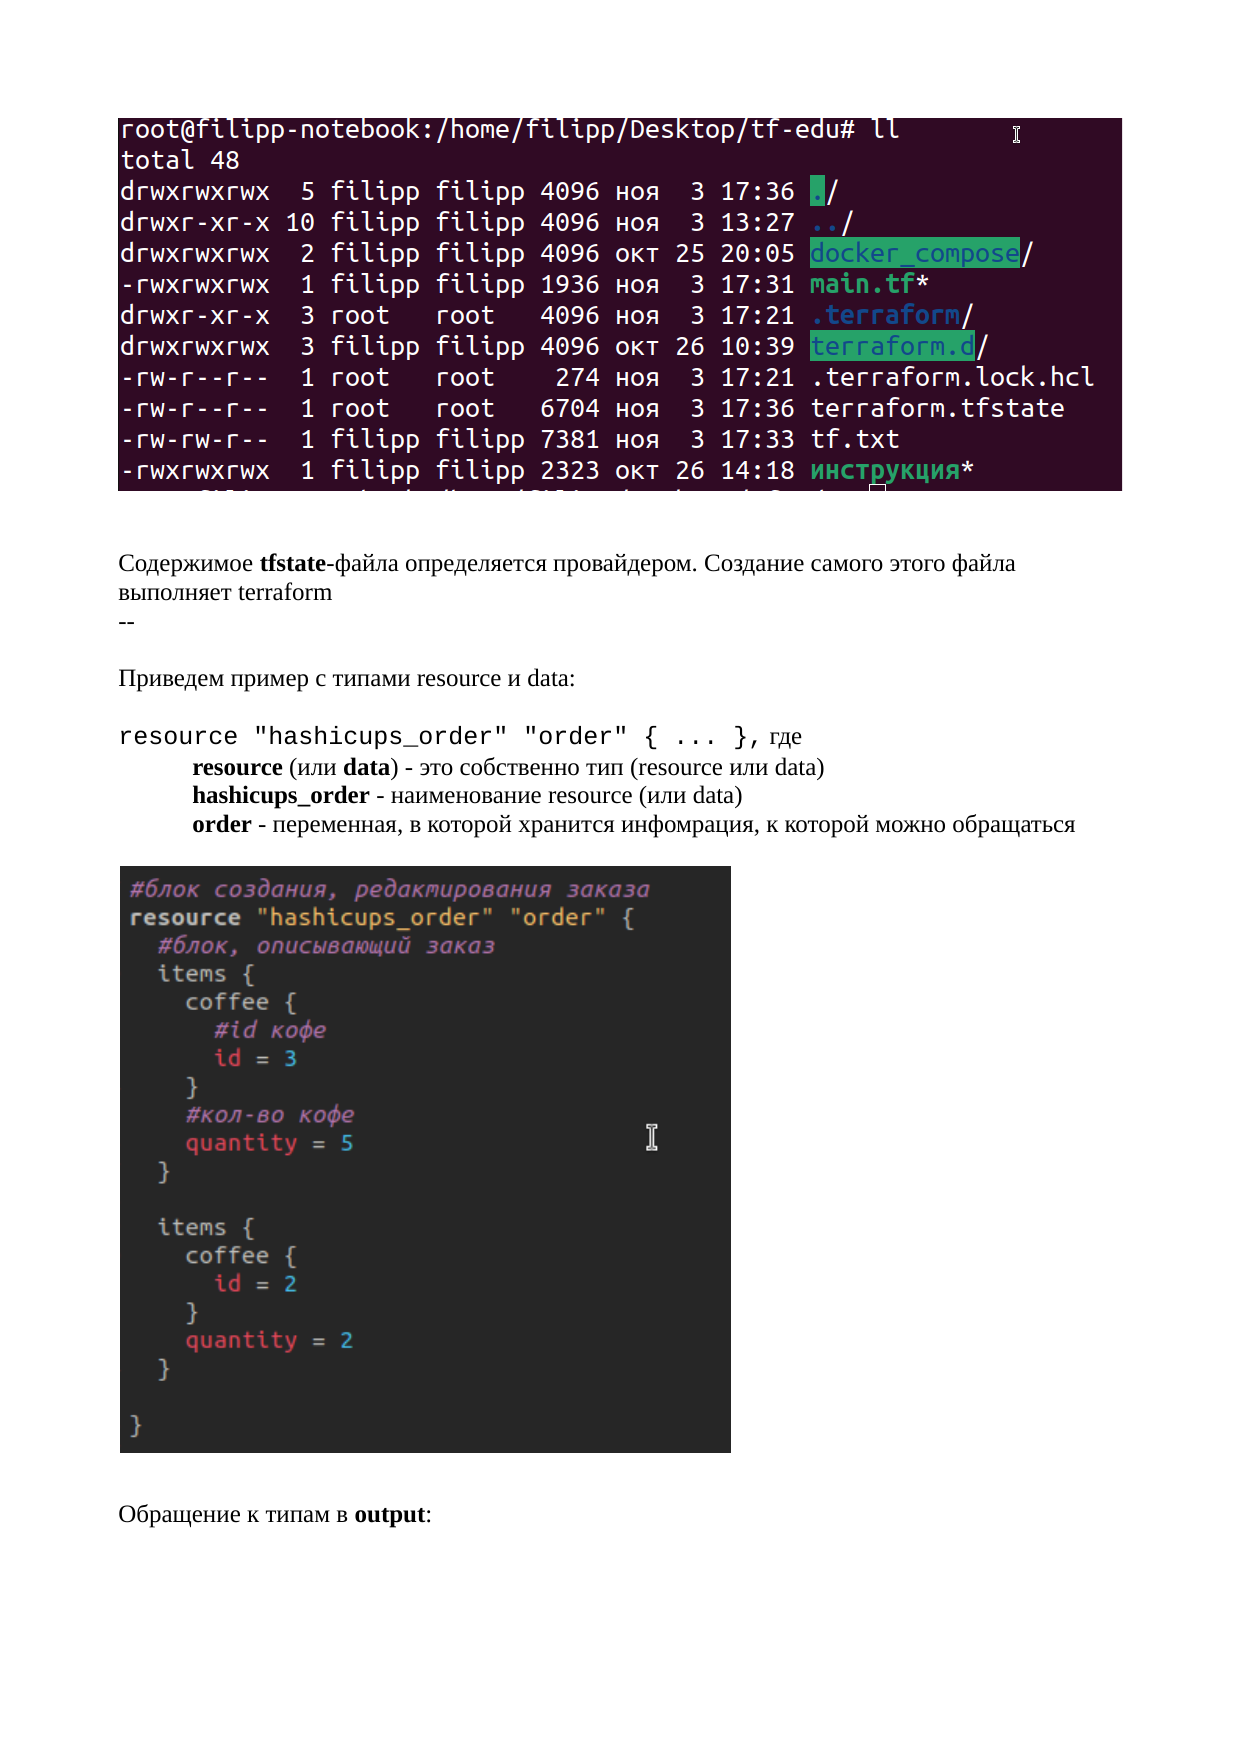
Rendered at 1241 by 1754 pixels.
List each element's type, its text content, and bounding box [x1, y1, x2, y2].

picture [120, 866, 731, 1453]
text resource (или data) - это собственно тип (resource или data) [118, 752, 1122, 780]
picture [118, 118, 1123, 491]
text Приведем пример с типами resource и data: [118, 663, 1122, 692]
text Обращение к типам в output: [118, 1499, 1122, 1528]
text Содержимое tfstate-файла определяется провайдером. Создание самого этого файла выполняет terraform [118, 548, 1122, 606]
text order - переменная, в которой хранится инфомрация, к которой можно обращаться [118, 809, 1122, 838]
text -- [118, 606, 1122, 634]
text resource "hashicups_order" "order" { ... }, где [118, 721, 1122, 752]
text hashicups_order - наименование resource (или data) [118, 780, 1122, 809]
